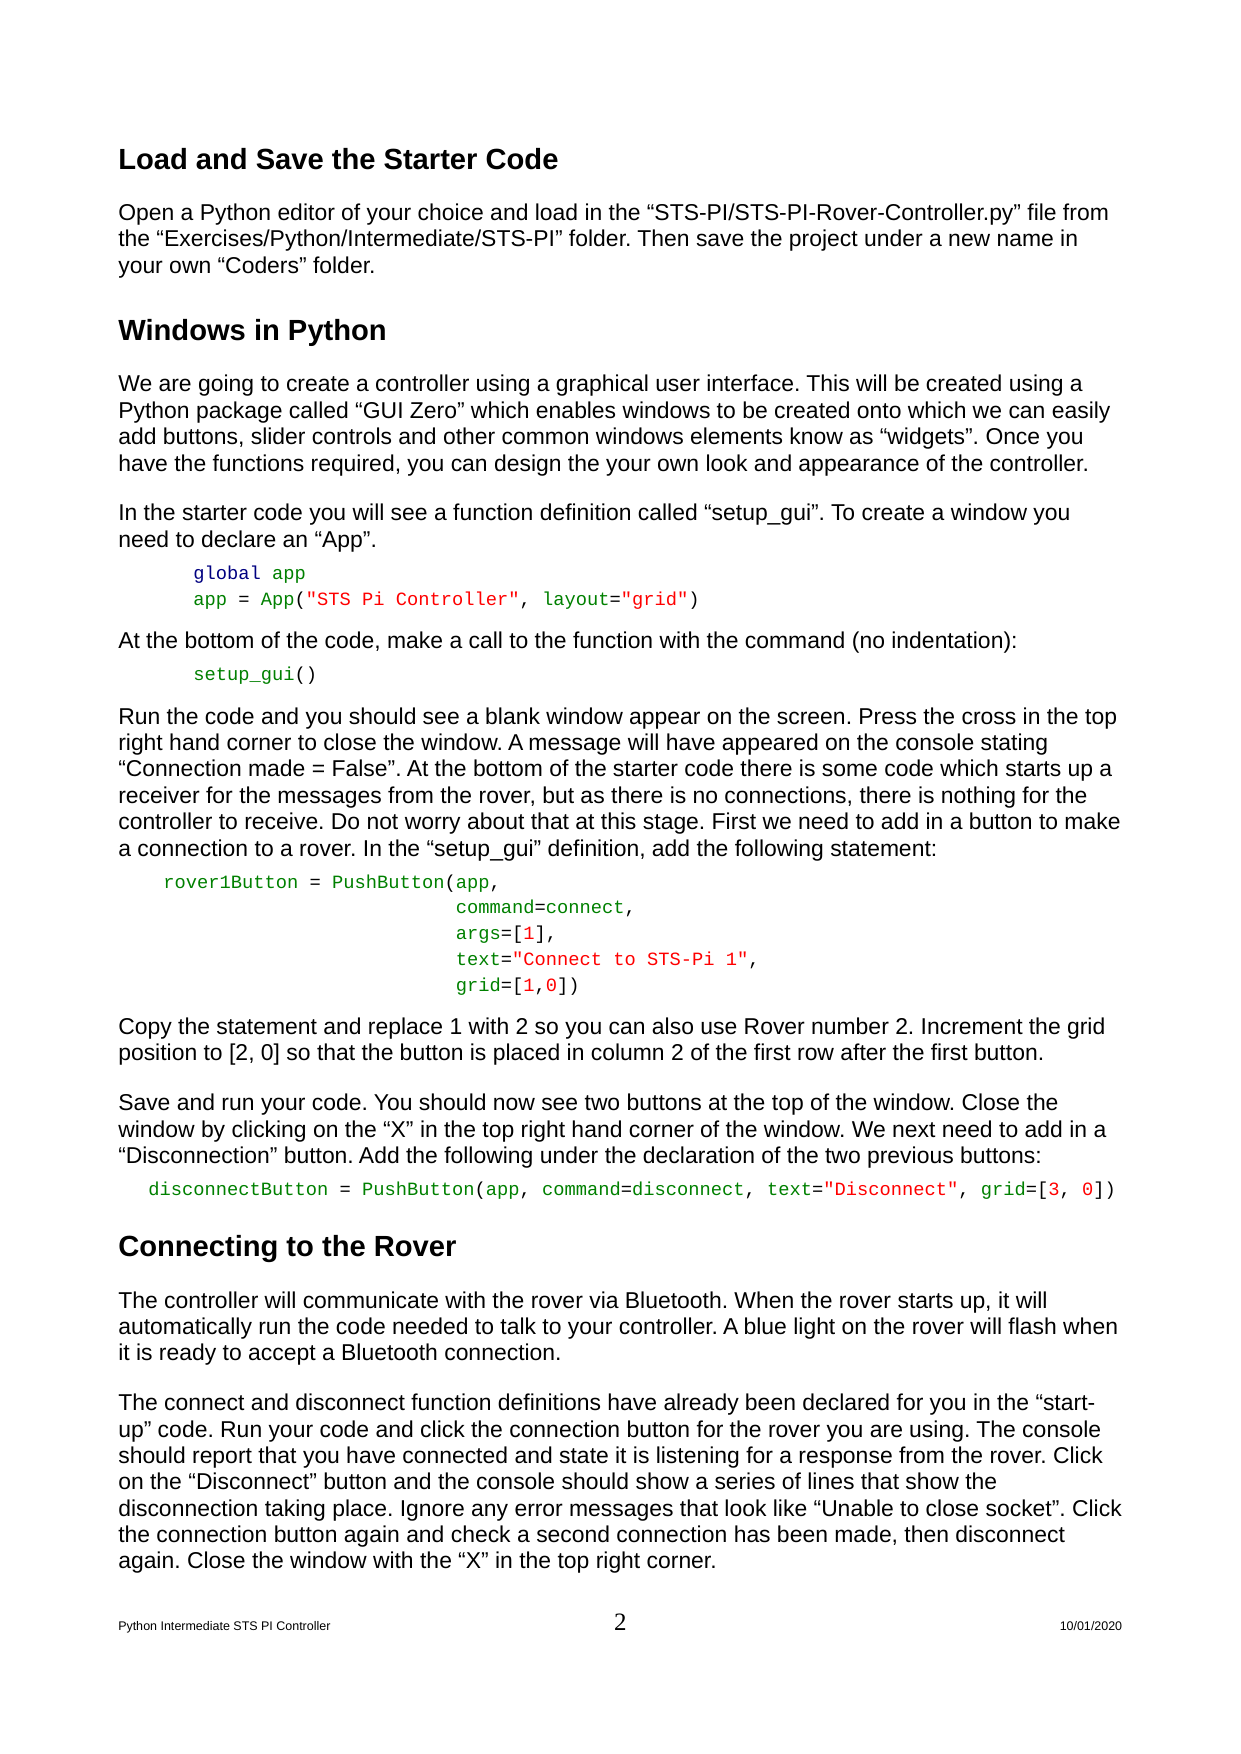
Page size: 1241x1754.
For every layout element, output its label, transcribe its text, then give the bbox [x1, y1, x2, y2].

text Save and run your code. You should now see two buttons at the top of the window. Close the window by clicking on the “X” in the top right hand corner of the window. We next need to add in a “Disconnection” button. Add the following under the declaration of the two previous buttons: [118, 1089, 1122, 1168]
text Copy the statement and replace 1 with 2 so you can also use Rover number 2. Increment the grid position to [2, 0] so that the button is placed in column 2 of the first row after the first button. [118, 1013, 1122, 1066]
text We are going to create a controller using a graphical user interface. This will be created using a Python package called “GUI Zero” which enables windows to be created onto which we can easily add buttons, slider controls and other common windows elements know as “widgets”. Once you have the functions required, you can design the your own look and appearance of the controller. [118, 370, 1122, 476]
text app = App("STS Pi Controller", layout="grid") [118, 589, 1122, 611]
text global app [118, 564, 1122, 585]
text rover1Button = PushButton(app, [118, 873, 1122, 894]
text text="Connect to STS-Pi 1", [118, 950, 1122, 971]
text In the starter code you will see a function definition called “setup_gui”. To create a window you need to declare an “App”. [118, 499, 1122, 552]
subtitle Load and Save the Starter Code [118, 142, 1122, 175]
text args=[1], [118, 924, 1122, 945]
text disconnectButton = PushButton(app, command=disconnect, text="Disconnect", grid=[3, 0]) [148, 1180, 1122, 1201]
text The connect and disconnect function definitions have already been declared for you in the “start-up” code. Run your code and click the connection button for the rover you are using. The console should report that you have connected and state it is listening for a response from the rover. Click on the “Disconnect” button and the console should show a series of lines that show the disconnection taking place. Ignore any error messages that look like “Unable to close socket”. Click the connection button again and check a second connection has been made, then disconnect again. Close the window with the “X” in the top right corner. [118, 1389, 1122, 1574]
subtitle Connecting to the Rover [118, 1229, 1122, 1263]
subtitle Windows in Python [118, 313, 1122, 347]
text At the bottom of the code, make a call to the function with the command (no indentation): [118, 627, 1122, 653]
text setup_gui() [148, 665, 1122, 686]
text command=connect, [118, 898, 1122, 919]
text The controller will communicate with the rover via Bluetooth. When the rover starts up, it will automatically run the code needed to talk to your controller. A blue light on the rover will flash when it is ready to accept a Bluetooth connection. [118, 1287, 1122, 1366]
text grid=[1,0]) [118, 976, 1122, 997]
text Open a Python editor of your choice and load in the “STS-PI/STS-PI-Rover-Controller.py” file from the “Exercises/Python/Intermediate/STS-PI” folder. Then save the project under a new name in your own “Coders” folder. [118, 199, 1122, 278]
text Run the code and you should see a blank window appear on the screen. Press the cross in the top right hand corner to close the window. A message will have appeared on the console stating “Connection made = False”. At the bottom of the starter code there is some code which starts up a receiver for the messages from the rover, but as there is no connections, there is nothing for the controller to receive. Do not worry about that at this stage. First we need to add in a button to make a connection to a rover. In the “setup_gui” definition, add the following statement: [118, 703, 1122, 861]
